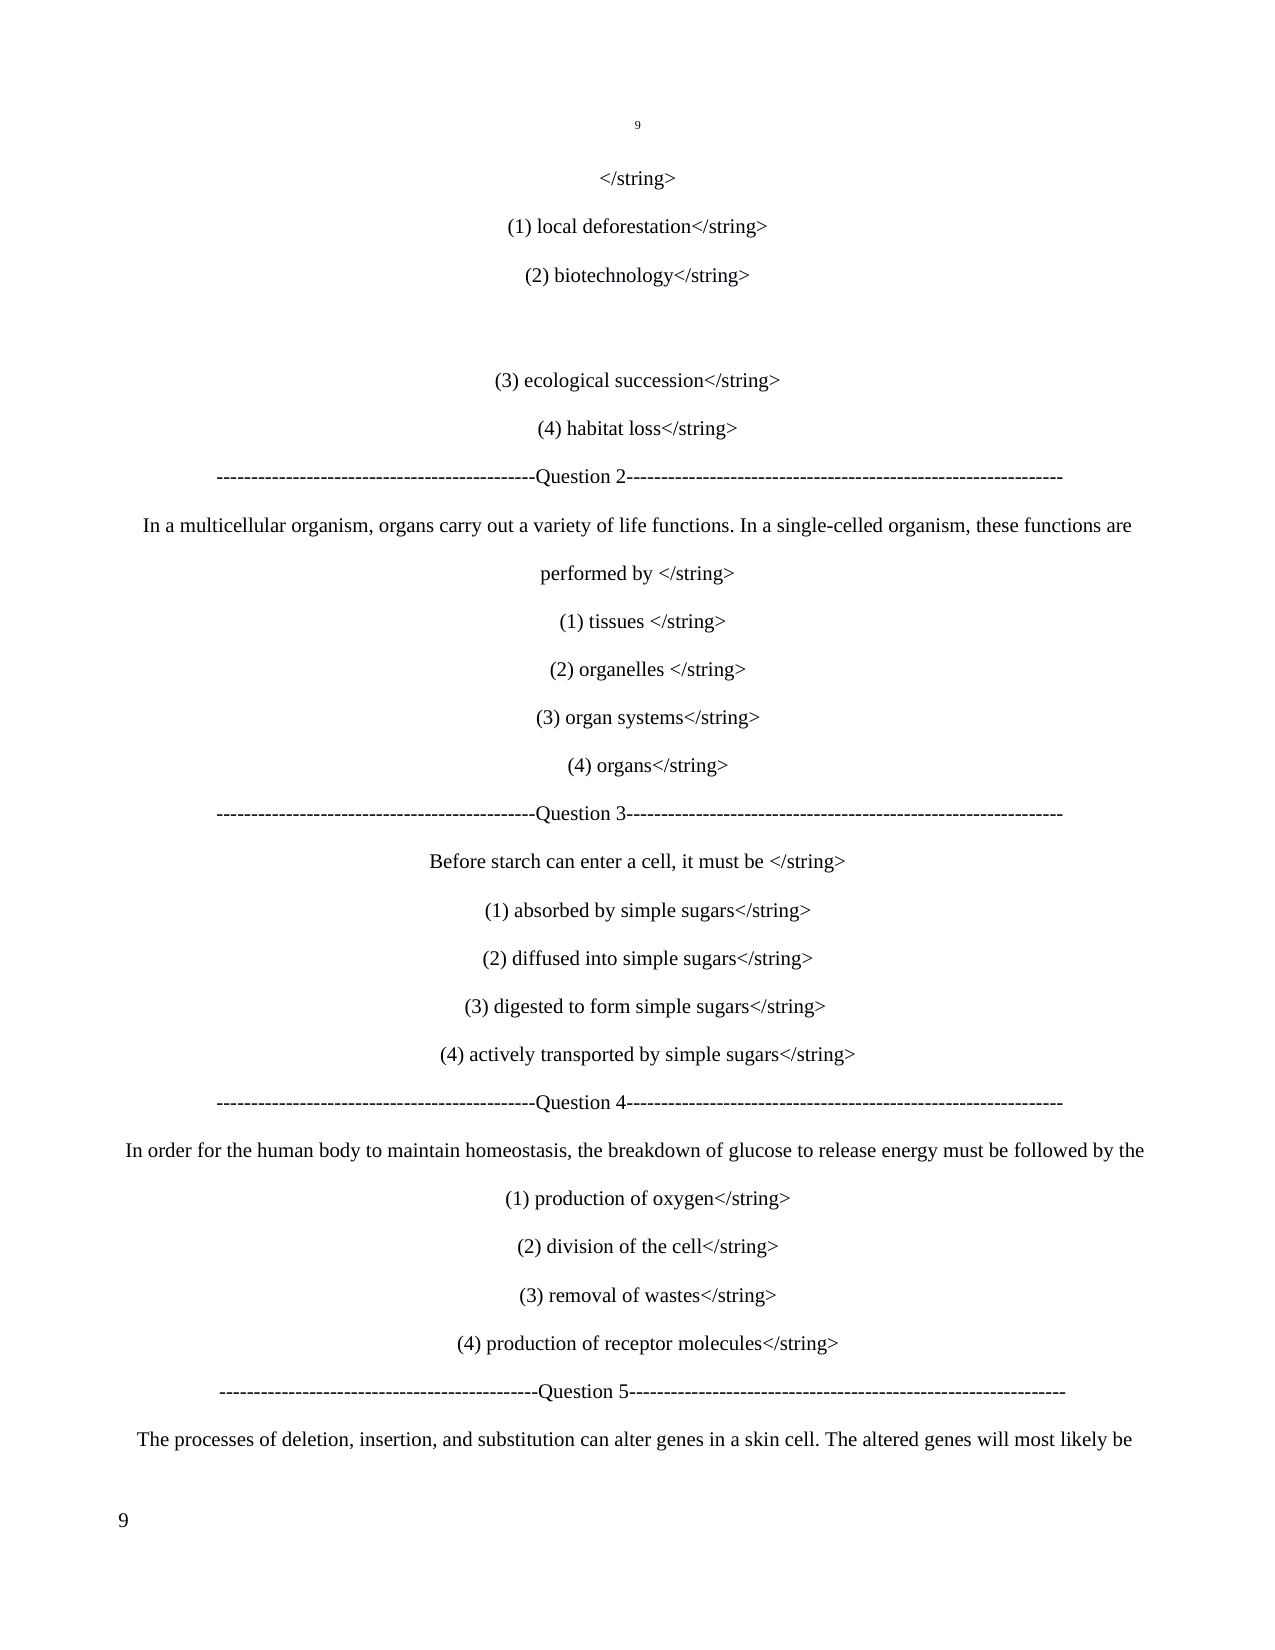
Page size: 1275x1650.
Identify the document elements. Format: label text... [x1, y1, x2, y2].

text (3) removal of wastes</string> [118, 1282, 1157, 1307]
text (1) tissues </string> [118, 609, 1157, 633]
text (1) absorbed by simple sugars</string> [118, 897, 1157, 922]
text In a multicellular organism, organs carry out a variety of life functions. In a single-celled organism, these functions are performed by </string> [118, 512, 1157, 585]
text (4) organs</string> [118, 753, 1157, 777]
text Before starch can enter a cell, it must be </string> [118, 849, 1157, 873]
text (2) organelles </string> [118, 657, 1157, 681]
text (2) division of the cell</string> [118, 1234, 1157, 1258]
text (4) actively transported by simple sugars</string> [118, 1042, 1157, 1066]
text (4) production of receptor molecules</string> [118, 1331, 1157, 1355]
text (4) habitat loss</string> [118, 416, 1157, 440]
text (1) local deforestation</string> [118, 214, 1157, 238]
text (3) digested to form simple sugars</string> [118, 994, 1157, 1018]
text (3) organ systems</string> [118, 705, 1157, 729]
text (1) production of oxygen</string> [118, 1186, 1157, 1210]
text (2) diffused into simple sugars</string> [118, 946, 1157, 970]
text ----------------------------------------------Question 5--------------------------------------------------------------- [118, 1379, 1157, 1403]
text In order for the human body to maintain homeostasis, the breakdown of glucose to release energy must be followed by the [118, 1138, 1157, 1162]
text ----------------------------------------------Question 3--------------------------------------------------------------- [118, 801, 1157, 825]
text </string> [118, 166, 1157, 190]
text (2) biotechnology</string> [118, 262, 1157, 287]
text The processes of deletion, insertion, and substitution can alter genes in a skin cell. The altered genes will most likely be [118, 1427, 1157, 1451]
text ----------------------------------------------Question 2--------------------------------------------------------------- [118, 464, 1157, 488]
text ----------------------------------------------Question 4--------------------------------------------------------------- [118, 1090, 1157, 1114]
text (3) ecological succession</string> [118, 368, 1157, 392]
